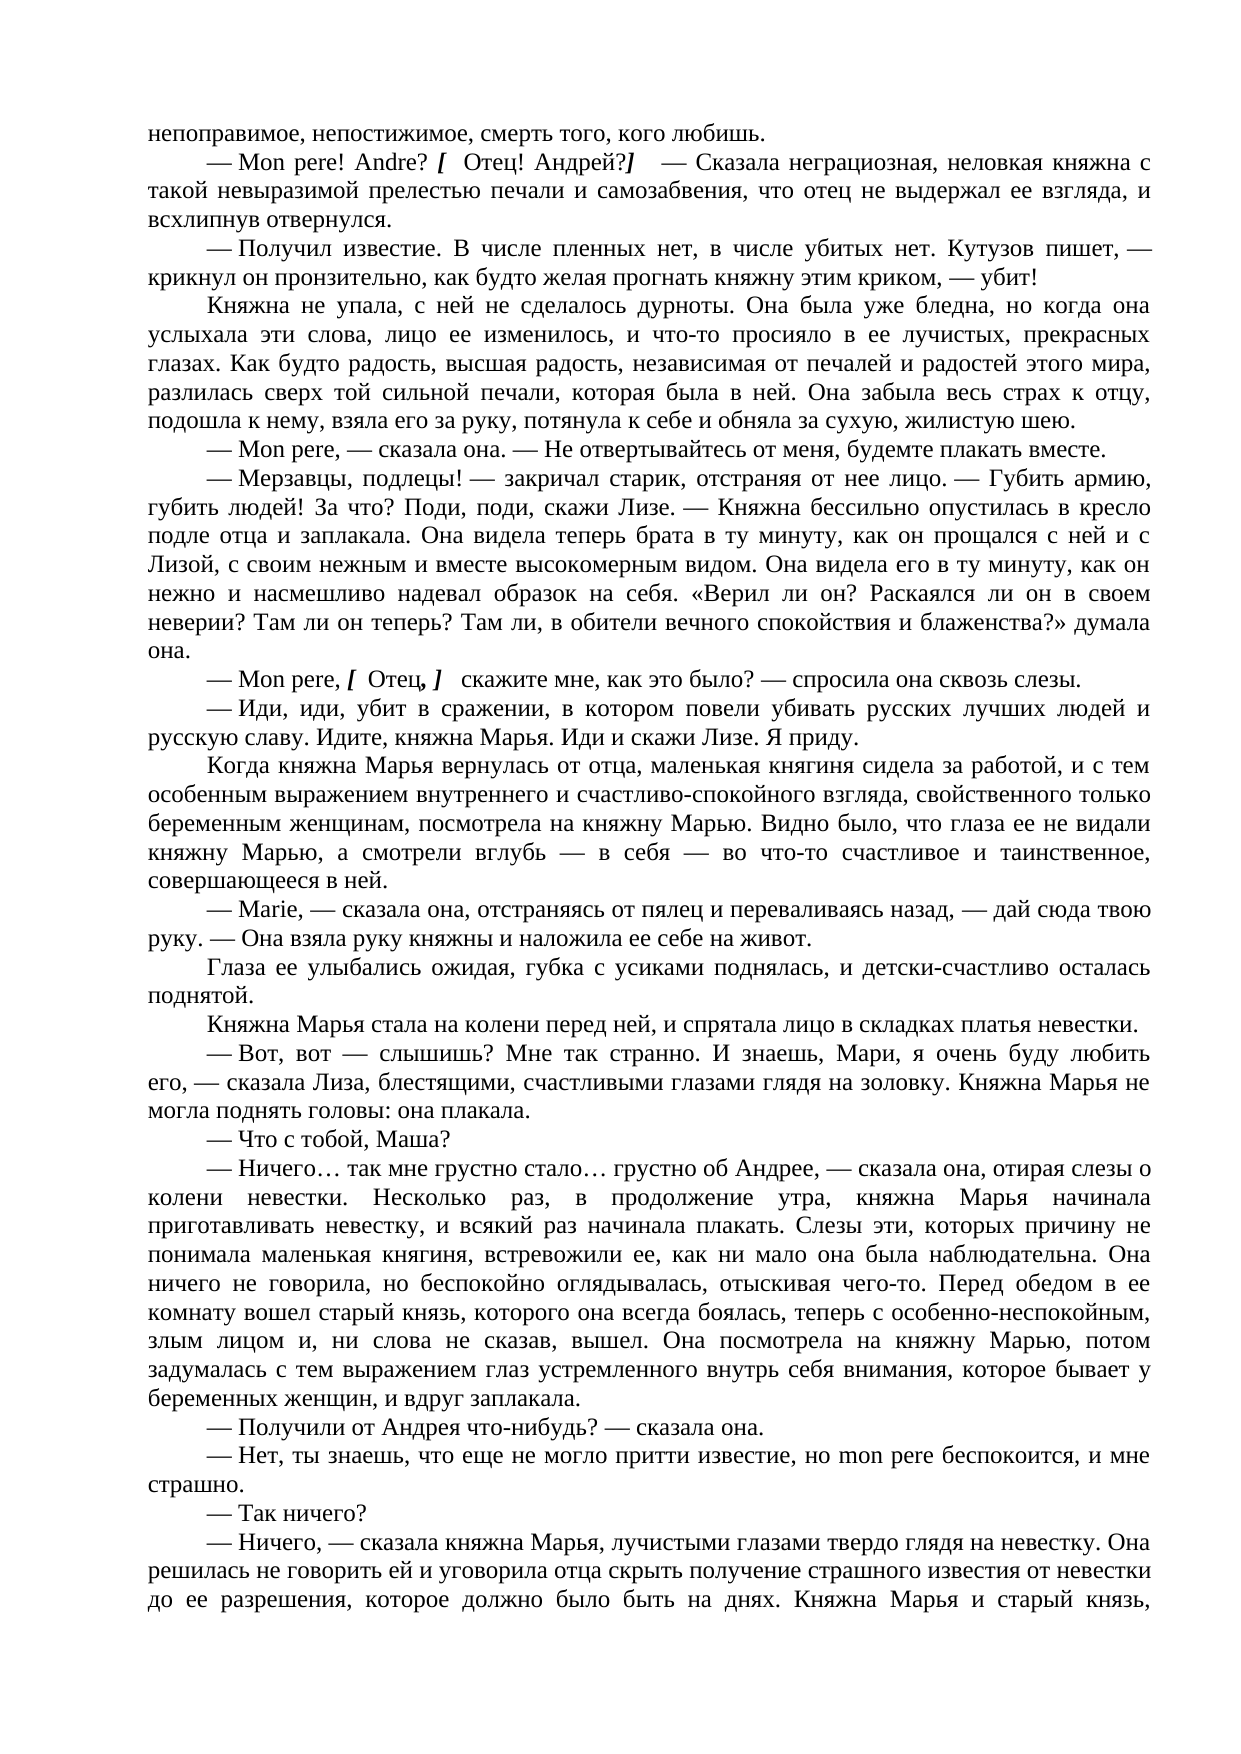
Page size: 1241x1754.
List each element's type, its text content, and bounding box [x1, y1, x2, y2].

text — Что с тобой, Маша? [148, 1124, 1152, 1153]
text — Получил известие. В числе пленных нет, в числе убитых нет. Кутузов пишет, — крикнул он пронзительно, как будто желая прогнать княжну этим криком, — убит! [148, 233, 1152, 291]
text — Нет, ты знаешь, что еще не могло притти известие, но mon реrе беспокоится, и мне страшно. [148, 1441, 1152, 1498]
text Глаза ее улыбались ожидая, губка с усиками поднялась, и детски-счастливо осталась поднятой. [148, 952, 1152, 1009]
text — Ничего, — сказала княжна Марья, лучистыми глазами твердо глядя на невестку. Она решилась не говорить ей и уговорила отца скрыть получение страшного известия от невестки до ее разрешения, которое должно было быть на днях. Княжна Марья и старый князь, [148, 1527, 1152, 1613]
text Когда княжна Марья вернулась от отца, маленькая княгиня сидела за работой, и с тем особенным выражением внутреннего и счастливо-спокойного взгляда, свойственного только беременным женщинам, посмотрела на княжну Марью. Видно было, что глаза ее не видали княжну Марью, а смотрели вглубь — в себя — во что-то счастливое и таинственное, совершающееся в ней. [148, 751, 1152, 894]
text — Так ничего? [148, 1498, 1152, 1527]
text непоправимое, непостижимое, смерть того, кого любишь. [148, 118, 1152, 147]
text — Вот, вот — слышишь? Мне так странно. И знаешь, Мари, я очень буду любить его, — сказала Лиза, блестящими, счастливыми глазами глядя на золовку. Княжна Марья не могла поднять головы: она плакала. [148, 1038, 1152, 1124]
text — Mon pere, [ Отец, ] скажите мне, как это было? — спросила она сквозь слезы. [148, 664, 1152, 693]
text — Получили от Андрея что-нибудь? — сказала она. [148, 1412, 1152, 1441]
text — Mon pere, — сказала она. — Не отвертывайтесь от меня, будемте плакать вместе. [148, 434, 1152, 463]
text — Иди, иди, убит в сражении, в котором повели убивать русских лучших людей и русскую славу. Идите, княжна Марья. Иди и скажи Лизе. Я приду. [148, 693, 1152, 751]
text — Мерзавцы, подлецы! — закричал старик, отстраняя от нее лицо. — Губить армию, губить людей! За что? Поди, поди, скажи Лизе. — Княжна бессильно опустилась в кресло подле отца и заплакала. Она видела теперь брата в ту минуту, как он прощался с ней и с Лизой, с своим нежным и вместе высокомерным видом. Она видела его в ту минуту, как он нежно и насмешливо надевал образок на себя. «Верил ли он? Раскаялся ли он в своем неверии? Там ли он теперь? Там ли, в обители вечного спокойствия и блаженства?» думала она. [148, 463, 1152, 664]
text — Ничего… так мне грустно стало… грустно об Андрее, — сказала она, отирая слезы о колени невестки. Несколько раз, в продолжение утра, княжна Марья начинала приготавливать невестку, и всякий раз начинала плакать. Слезы эти, которых причину не понимала маленькая княгиня, встревожили ее, как ни мало она была наблюдательна. Она ничего не говорила, но беспокойно оглядывалась, отыскивая чего-то. Перед обедом в ее комнату вошел старый князь, которого она всегда боялась, теперь с особенно-неспокойным, злым лицом и, ни слова не сказав, вышел. Она посмотрела на княжну Марью, потом задумалась с тем выражением глаз устремленного внутрь себя внимания, которое бывает у беременных женщин, и вдруг заплакала. [148, 1153, 1152, 1412]
text Княжна не упала, с ней не сделалось дурноты. Она была уже бледна, но когда она услыхала эти слова, лицо ее изменилось, и что-то просияло в ее лучистых, прекрасных глазах. Как будто радость, высшая радость, независимая от печалей и радостей этого мира, разлилась сверх той сильной печали, которая была в ней. Она забыла весь страх к отцу, подошла к нему, взяла его за руку, потянула к себе и обняла за сухую, жилистую шею. [148, 291, 1152, 434]
text Княжна Марья стала на колени перед ней, и спрятала лицо в складках платья невестки. [148, 1009, 1152, 1038]
text — Marie, — сказала она, отстраняясь от пялец и переваливаясь назад, — дай сюда твою руку. — Она взяла руку княжны и наложила ее себе на живот. [148, 894, 1152, 952]
text — Mon pere! Andre? [ Отец! Андрей?] — Сказала неграциозная, неловкая княжна с такой невыразимой прелестью печали и самозабвения, что отец не выдержал ее взгляда, и всхлипнув отвернулся. [148, 147, 1152, 233]
